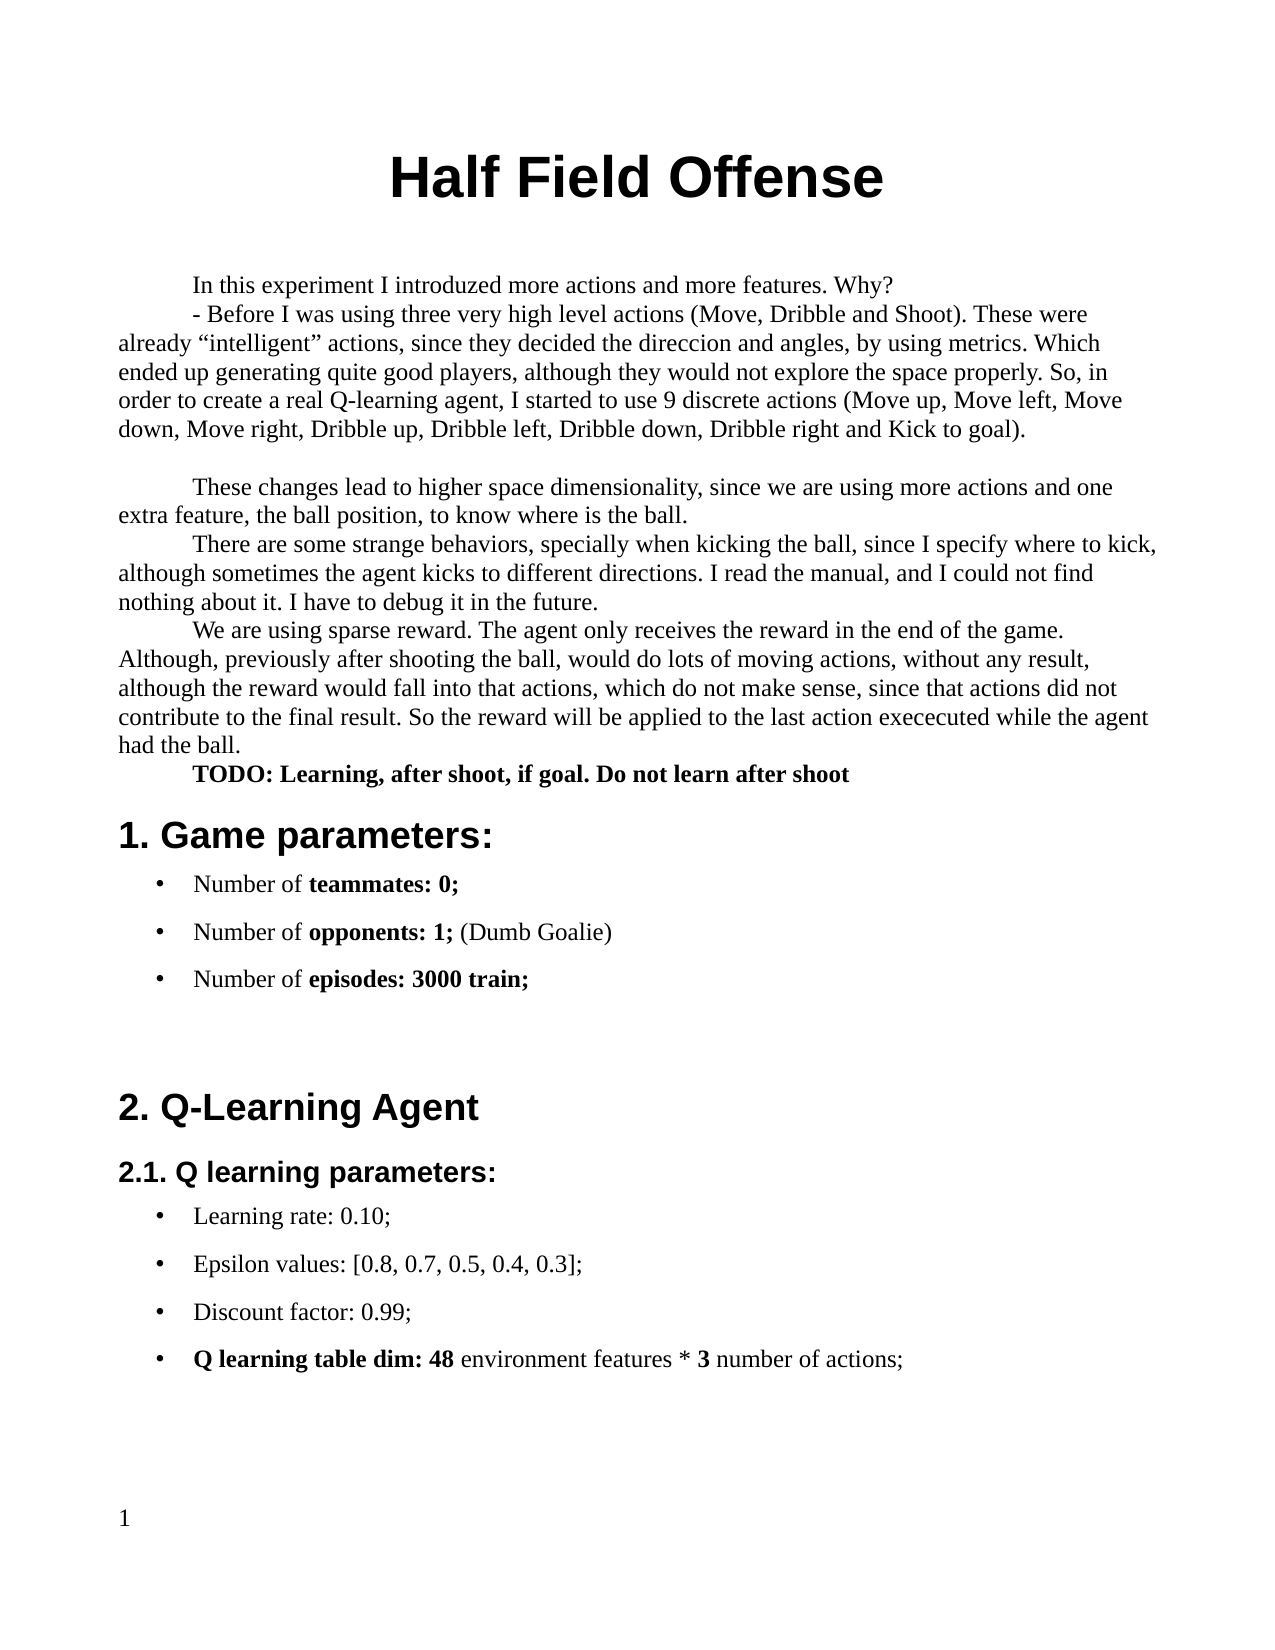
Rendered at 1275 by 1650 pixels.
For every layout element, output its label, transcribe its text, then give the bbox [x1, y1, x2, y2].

subtitle 2. Q-Learning Agent [118, 1084, 1157, 1128]
text TODO: Learning, after shoot, if goal. Do not learn after shoot [118, 759, 1157, 788]
list Discount factor: 0.99; [156, 1297, 1157, 1325]
text In this experiment I introduzed more actions and more features. Why? - Before I was using three very high level actions (Move, Dribble and Shoot). These were already “intelligent” actions, since they decided the direccion and angles, by using metrics. Which ended up generating quite good players, although they would not explore the space properly. So, in order to create a real Q-learning agent, I started to use 9 discrete actions (Move up, Move left, Move down, Move right, Dribble up, Dribble left, Dribble down, Dribble right and Kick to goal). [118, 270, 1157, 443]
list Learning rate: 0.10; [156, 1201, 1157, 1230]
list Number of teammates: 0; [156, 869, 1157, 898]
text We are using sparse reward. The agent only receives the reward in the end of the game. Although, previously after shooting the ball, would do lots of moving actions, without any result, although the reward would fall into that actions, which do not make sense, since that actions did not contribute to the final result. So the reward will be applied to the last action exececuted while the agent had the ball. [118, 615, 1157, 759]
list Number of opponents: 1; (Dumb Goalie) [156, 917, 1157, 945]
text These changes lead to higher space dimensionality, since we are using more actions and one extra feature, the ball position, to know where is the ball. [118, 472, 1157, 529]
subtitle 1. Game parameters: [118, 813, 1157, 856]
subtitle 2.1. Q learning parameters: [118, 1155, 1157, 1189]
list Epsilon values: [0.8, 0.7, 0.5, 0.4, 0.3]; [156, 1249, 1157, 1278]
list Q learning table dim: 48 environment features * 3 number of actions; [156, 1344, 1157, 1373]
list Number of episodes: 3000 train; [156, 964, 1157, 993]
title Half Field Offense [118, 143, 1157, 210]
text There are some strange behaviors, specially when kicking the ball, since I specify where to kick, although sometimes the agent kicks to different directions. I read the manual, and I could not find nothing about it. I have to debug it in the future. [118, 529, 1157, 615]
